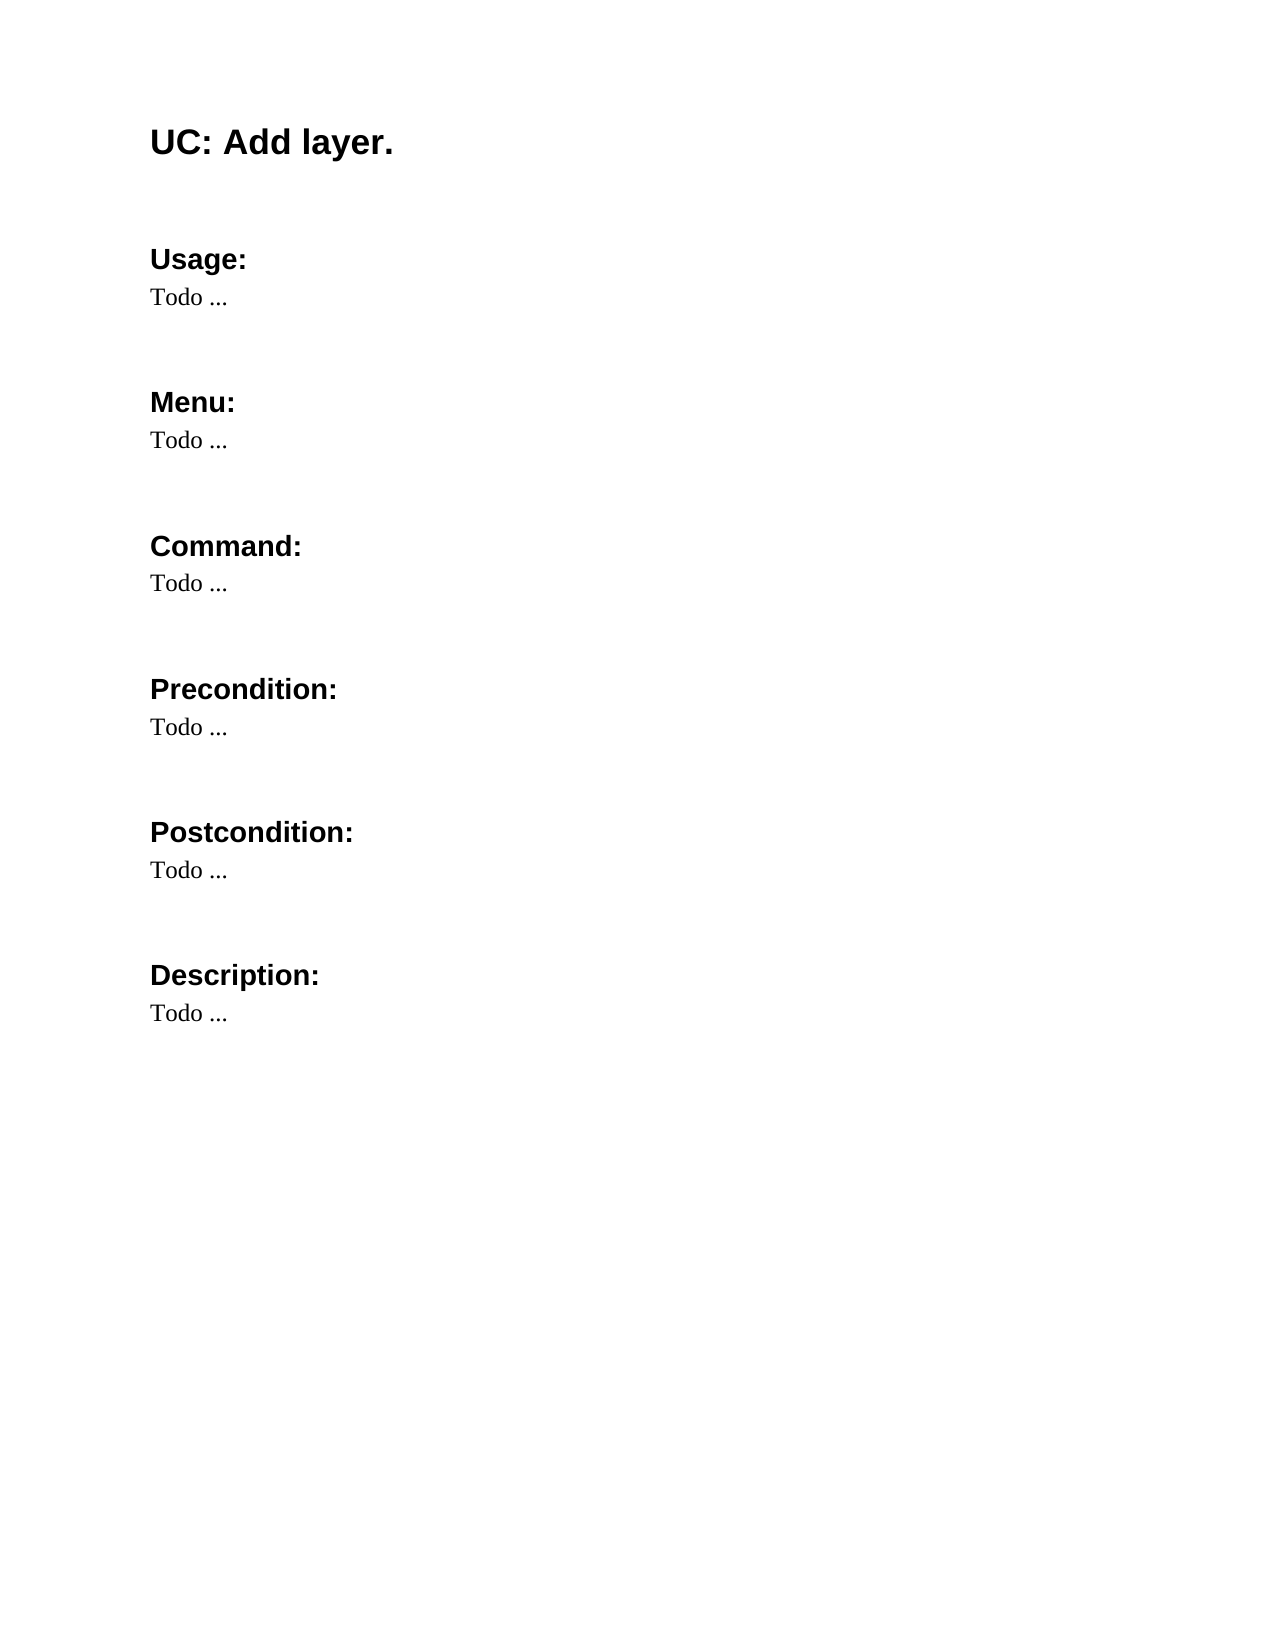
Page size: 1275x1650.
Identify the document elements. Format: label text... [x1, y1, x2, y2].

subtitle Description: [150, 958, 1125, 992]
text Todo ... [150, 568, 1125, 597]
text Todo ... [150, 282, 1125, 311]
subtitle UC: Add layer. [150, 121, 1125, 162]
subtitle Command: [150, 529, 1125, 562]
text Todo ... [150, 425, 1125, 454]
text Todo ... [150, 712, 1125, 740]
subtitle Precondition: [150, 672, 1125, 705]
subtitle Menu: [150, 386, 1125, 419]
subtitle Usage: [150, 242, 1125, 276]
subtitle Postcondition: [150, 815, 1125, 848]
text Todo ... [150, 998, 1125, 1027]
text Todo ... [150, 855, 1125, 883]
